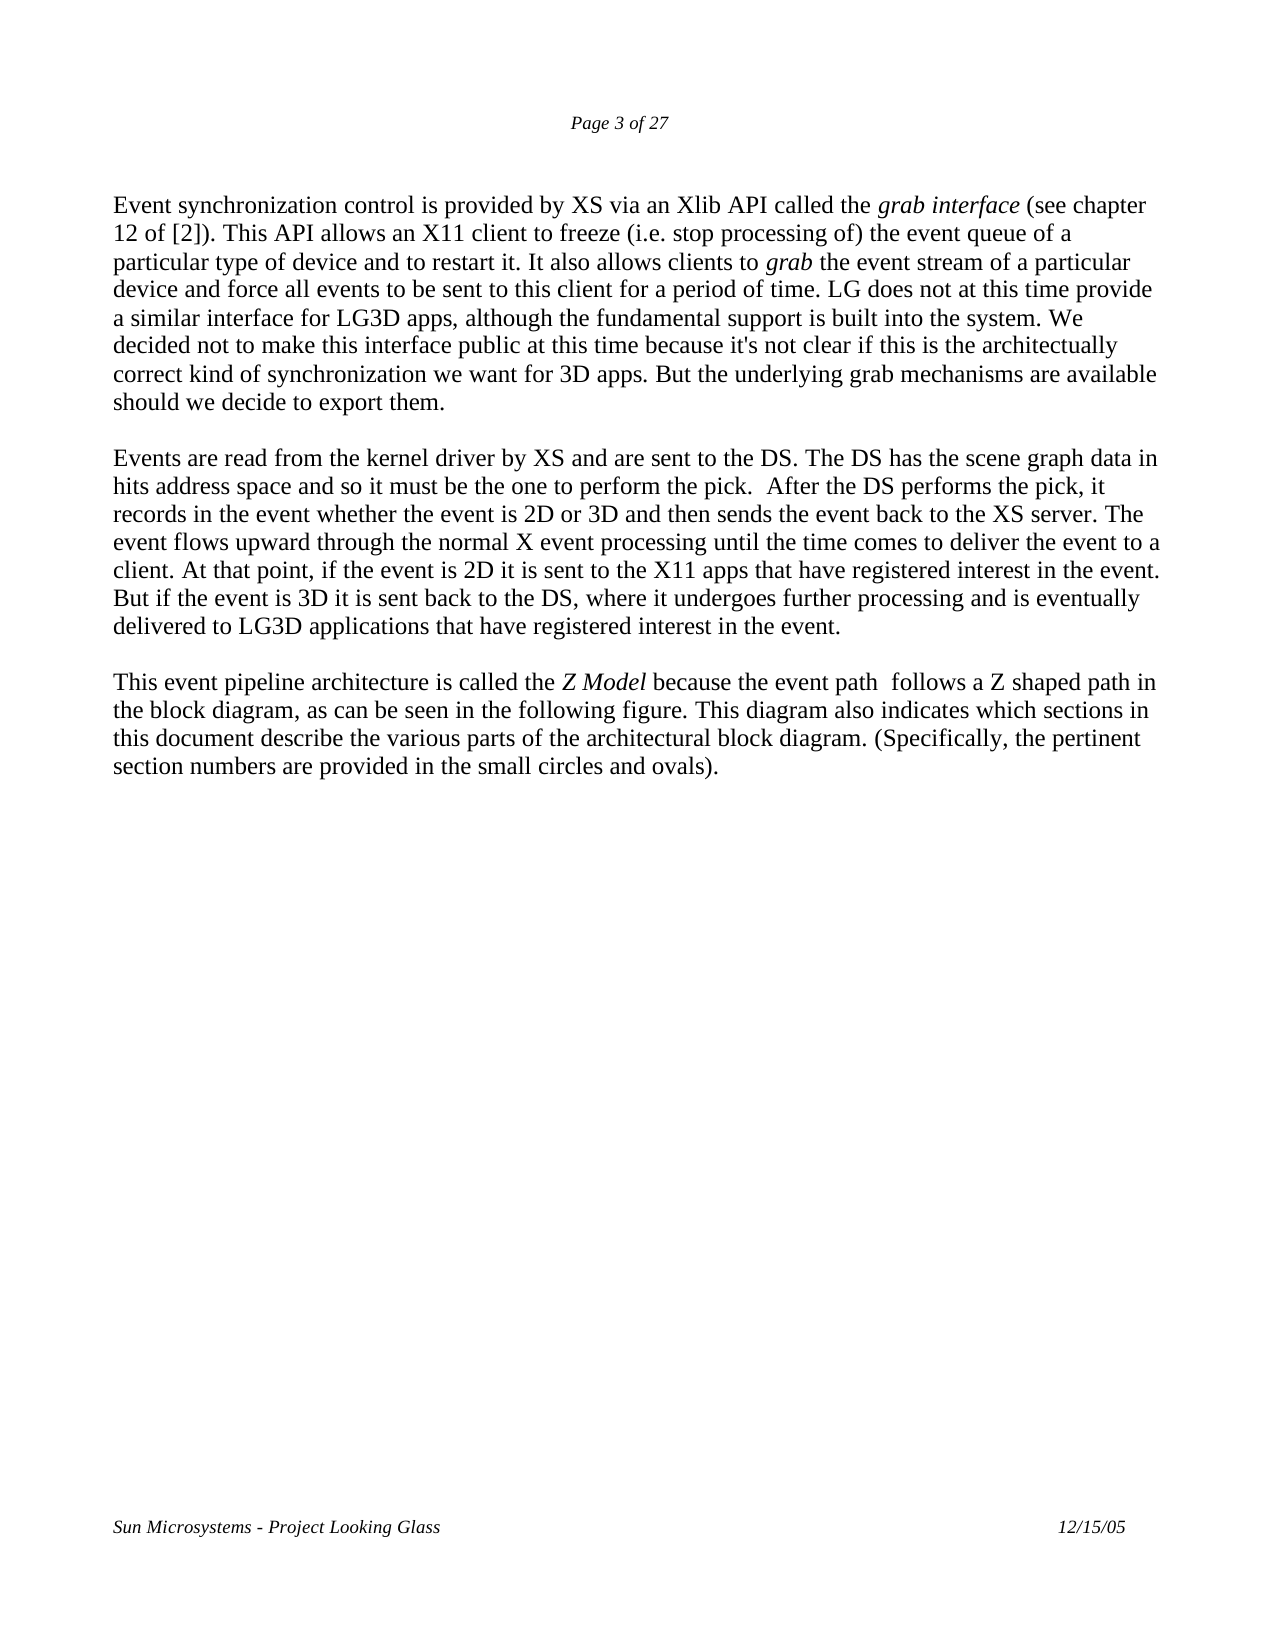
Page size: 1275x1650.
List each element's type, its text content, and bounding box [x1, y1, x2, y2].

text Event synchronization control is provided by XS via an Xlib API called the grab interface (see chapter 12 of [2]). This API allows an X11 client to freeze (i.e. stop processing of) the event queue of a particular type of device and to restart it. It also allows clients to grab the event stream of a particular device and force all events to be sent to this client for a period of time. LG does not at this time provide a similar interface for LG3D apps, although the fundamental support is built into the system. We decided not to make this interface public at this time because it's not clear if this is the architectually correct kind of synchronization we want for 3D apps. But the underlying grab mechanisms are available should we decide to export them. [113, 191, 1162, 416]
text Events are read from the kernel driver by XS and are sent to the DS. The DS has the scene graph data in hits address space and so it must be the one to perform the pick. After the DS performs the pick, it records in the event whether the event is 2D or 3D and then sends the event back to the XS server. The event flows upward through the normal X event processing until the time comes to deliver the event to a client. At that point, if the event is 2D it is sent to the X11 apps that have registered interest in the event. But if the event is 3D it is sent back to the DS, where it undergoes further processing and is eventually delivered to LG3D applications that have registered interest in the event. [113, 443, 1162, 640]
text This event pipeline architecture is called the Z Model because the event path follows a Z shaped path in the block diagram, as can be seen in the following figure. This diagram also indicates which sections in this document describe the various parts of the architectural block diagram. (Specifically, the pertinent section numbers are provided in the small circles and ovals). [113, 668, 1162, 780]
